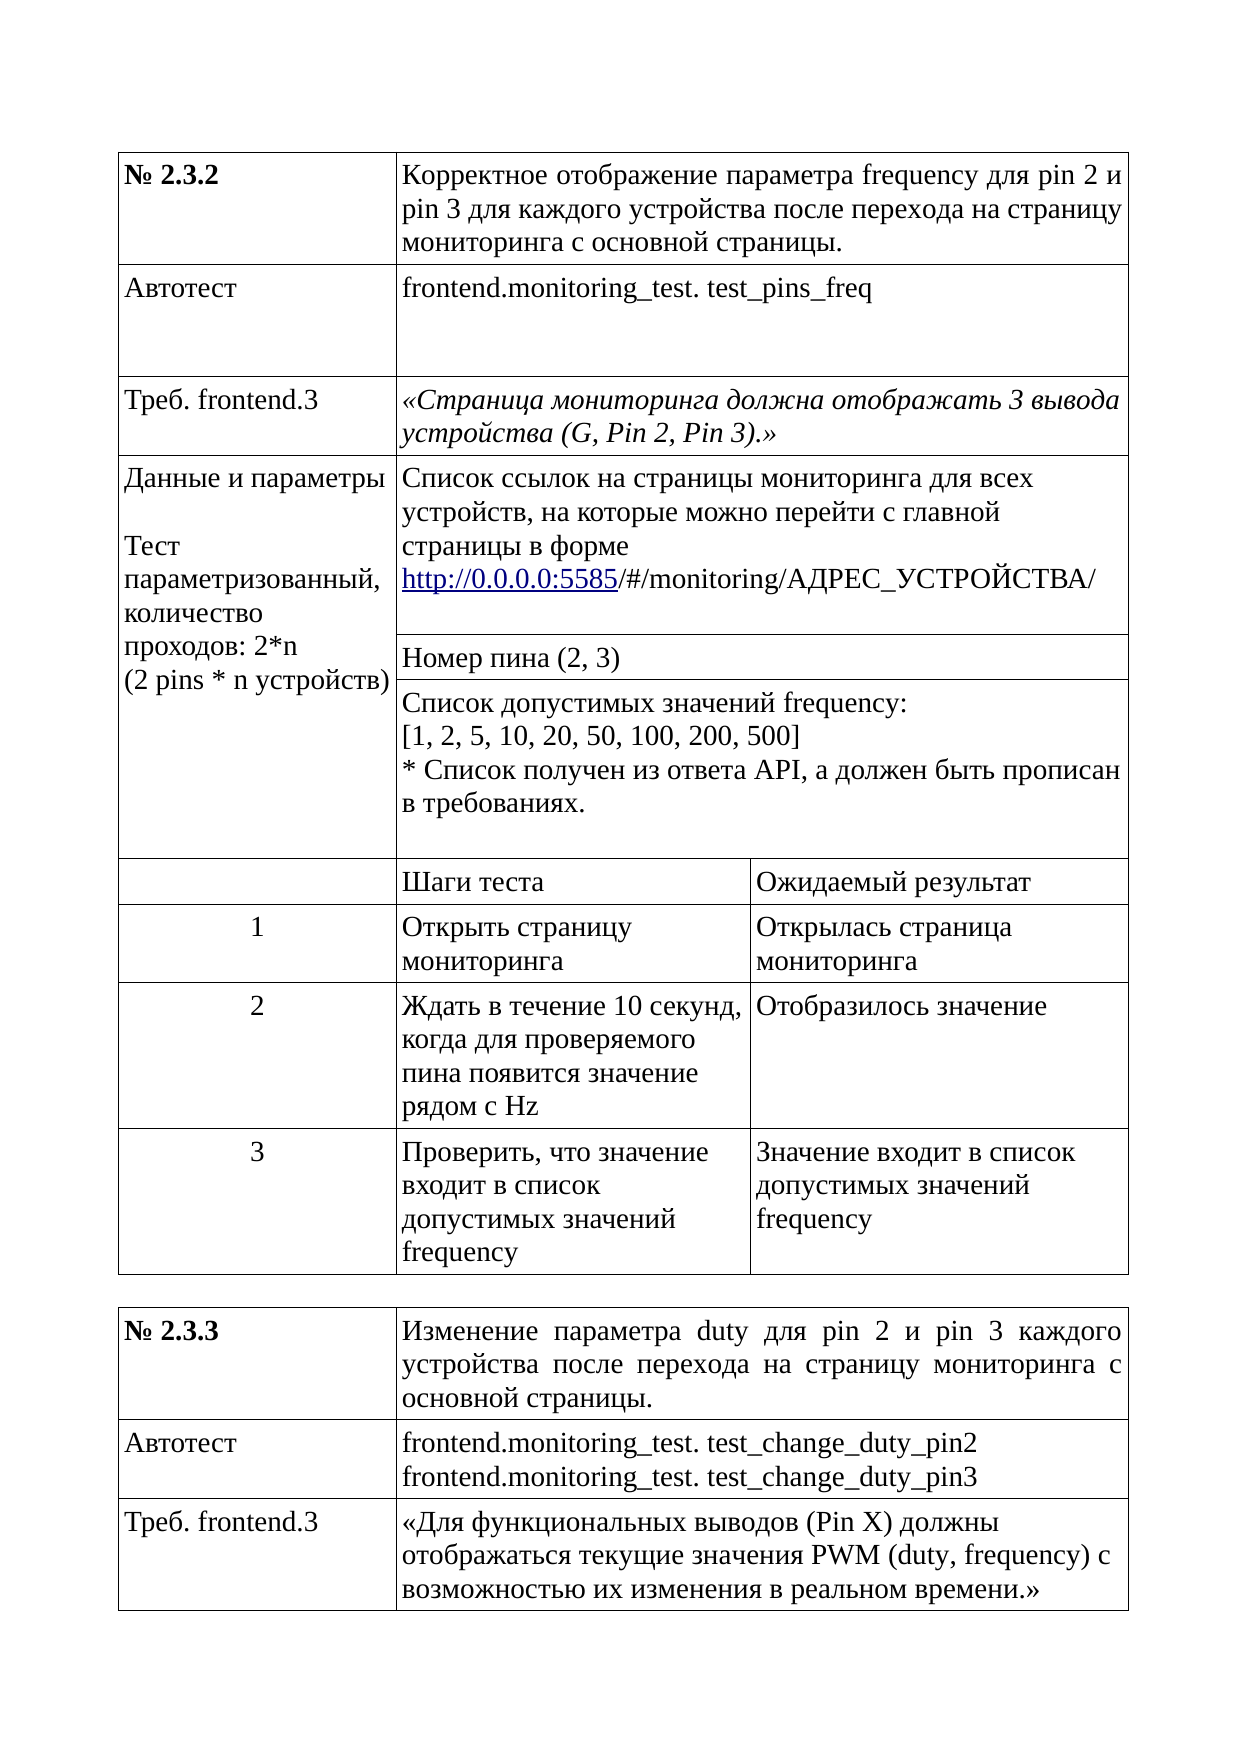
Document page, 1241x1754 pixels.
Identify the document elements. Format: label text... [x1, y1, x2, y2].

table_cell Отобразилось значение [751, 983, 1128, 1128]
table_cell Проверить, что значение входит в список допустимых значений frequency [397, 1129, 750, 1273]
table_cell Шаги теста [397, 859, 750, 903]
table_cell Список ссылок на страницы мониторинга для всех устройств, на которые можно перейти с главной страницы в форме http://0.0.0.0:5585/#/monitoring/АДРЕС_УСТРОЙСТВА/ [397, 456, 1128, 634]
table_cell 2 [119, 983, 396, 1128]
table_cell frontend.monitoring_test. test_change_duty_pin2 frontend.monitoring_test. test_change_duty_pin3 [397, 1420, 1128, 1498]
table_cell Номер пина (2, 3) [397, 635, 1128, 679]
table_cell «Страница мониторинга должна отображать 3 вывода устройства (G, Pin 2, Pin 3).» [397, 377, 1128, 455]
table_cell Значение входит в список допустимых значений frequency [751, 1129, 1128, 1273]
table_header Корректное отображение параметра frequency для pin 2 и pin 3 для каждого устройства после перехода на страницу мониторинга с основной страницы. [397, 153, 1128, 264]
table_cell Открылась страница мониторинга [751, 905, 1128, 982]
table_cell Автотест [119, 265, 396, 376]
table_cell Треб. frontend.3 [119, 1499, 396, 1610]
table_cell [119, 859, 396, 903]
table_cell 3 [119, 1129, 396, 1273]
table_cell Данные и параметры Тест параметризованный, количество проходов: 2*n (2 pins * n устройств) [119, 456, 396, 858]
table_header Изменение параметра duty для pin 2 и pin 3 каждого устройства после перехода на страницу мониторинга с основной страницы. [397, 1308, 1128, 1419]
table_cell Открыть страницу мониторинга [397, 905, 750, 982]
table_cell Ждать в течение 10 секунд, когда для проверяемого пина появится значение рядом с Hz [397, 983, 750, 1128]
table_cell «Для функциональных выводов (Pin X) должны отображаться текущие значения PWM (duty, frequency) с возможностью их изменения в реальном времени.» [397, 1499, 1128, 1610]
table_cell frontend.monitoring_test. test_pins_freq [397, 265, 1128, 376]
table_header № 2.3.3 [119, 1308, 396, 1419]
table_header № 2.3.2 [119, 153, 396, 264]
table_cell Список допустимых значений frequency: [1, 2, 5, 10, 20, 50, 100, 200, 500] * Список получен из ответа API, а должен быть прописан в требованиях. [397, 680, 1128, 858]
table_cell Ожидаемый результат [751, 859, 1128, 903]
table_cell Треб. frontend.3 [119, 377, 396, 455]
table_cell Автотест [119, 1420, 396, 1498]
table_cell 1 [119, 905, 396, 982]
